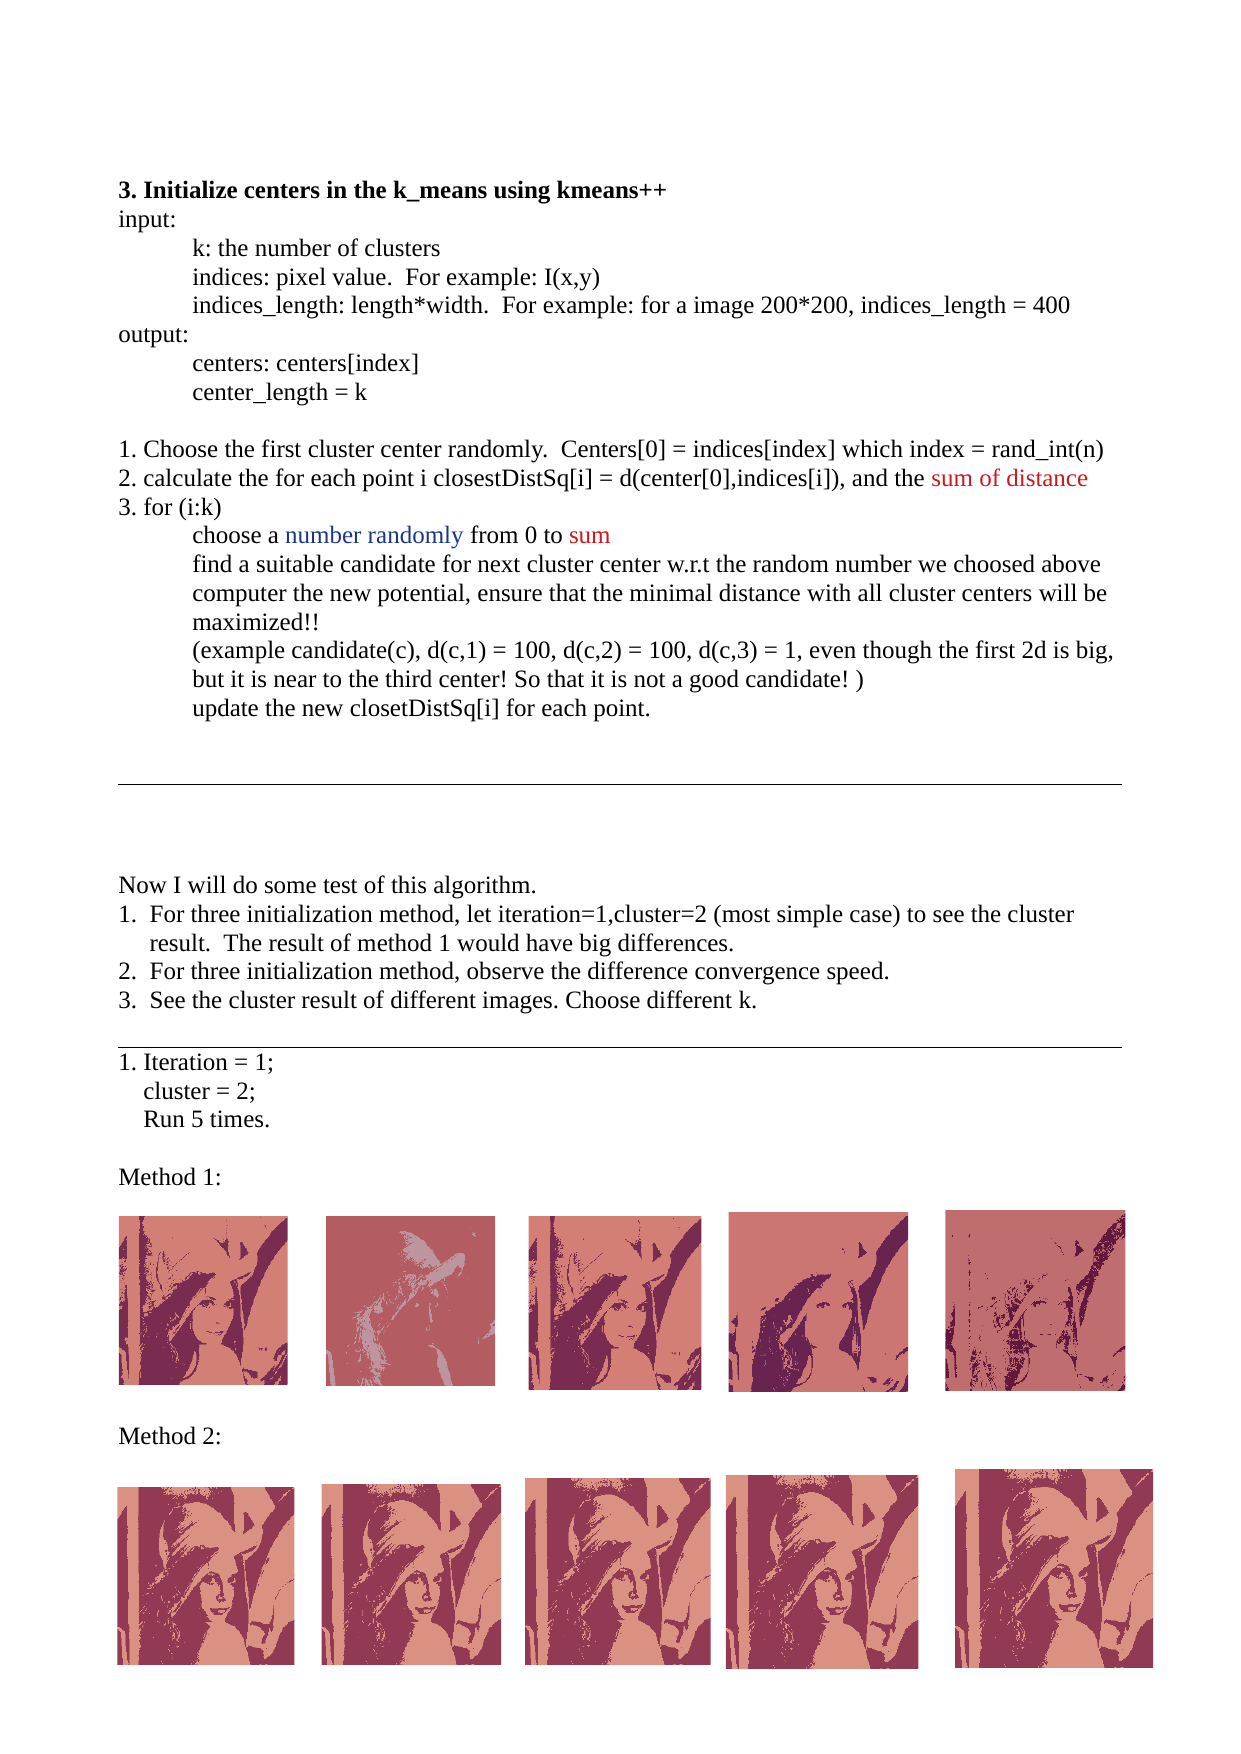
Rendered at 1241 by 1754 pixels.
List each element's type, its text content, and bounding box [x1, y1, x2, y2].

text 1. For three initialization method, let iteration=1,cluster=2 (most simple case) to see the cluster [118, 899, 1122, 928]
text 1. Iteration = 1; [118, 1048, 1122, 1076]
text indices_length: length*width. For example: for a image 200*200, indices_length = 400 [118, 291, 1122, 319]
text center_length = k [118, 377, 1122, 406]
text computer the new potential, ensure that the minimal distance with all cluster centers will be maximized!! [118, 578, 1122, 636]
text 3. See the cluster result of different images. Choose different k. [118, 985, 1122, 1014]
text 1. Choose the first cluster center randomly. Centers[0] = indices[index] which index = rand_int(n) [118, 434, 1122, 463]
text find a suitable candidate for next cluster center w.r.t the random number we choosed above [118, 549, 1122, 578]
text k: the number of clusters [118, 233, 1122, 262]
text Now I will do some test of this algorithm. [118, 870, 1122, 899]
text result. The result of method 1 would have big differences. [118, 928, 1122, 956]
text Method 1: [118, 1162, 1122, 1191]
text output: [118, 319, 1122, 348]
text indices: pixel value. For example: I(x,y) [118, 262, 1122, 291]
text 3. Initialize centers in the k_means using kmeans++ [118, 176, 1122, 204]
text update the new closetDistSq[i] for each point. [118, 693, 1122, 722]
text 3. for (i:k) [118, 492, 1122, 521]
text Run 5 times. [118, 1104, 1122, 1133]
picture [528, 1216, 702, 1390]
text (example candidate(c), d(c,1) = 100, d(c,2) = 100, d(c,3) = 1, even though the first 2d is big, but it is near to the third center! So that it is not a good candidate! ) [118, 636, 1122, 693]
text 2. calculate the for each point i closestDistSq[i] = d(center[0],indices[i]), and the sum of distance [118, 463, 1122, 492]
picture [725, 1475, 919, 1669]
text choose a number randomly from 0 to sum [118, 521, 1122, 549]
text 2. For three initialization method, observe the difference convergence speed. [118, 956, 1122, 985]
picture [525, 1478, 711, 1665]
picture [118, 1216, 288, 1385]
picture [955, 1469, 1154, 1668]
picture [326, 1216, 495, 1386]
text Method 2: [118, 1421, 1122, 1449]
picture [728, 1212, 909, 1392]
text cluster = 2; [118, 1076, 1122, 1104]
text input: [118, 204, 1122, 233]
picture [117, 1487, 295, 1665]
picture [321, 1484, 502, 1665]
text centers: centers[index] [118, 348, 1122, 377]
picture [945, 1210, 1126, 1391]
